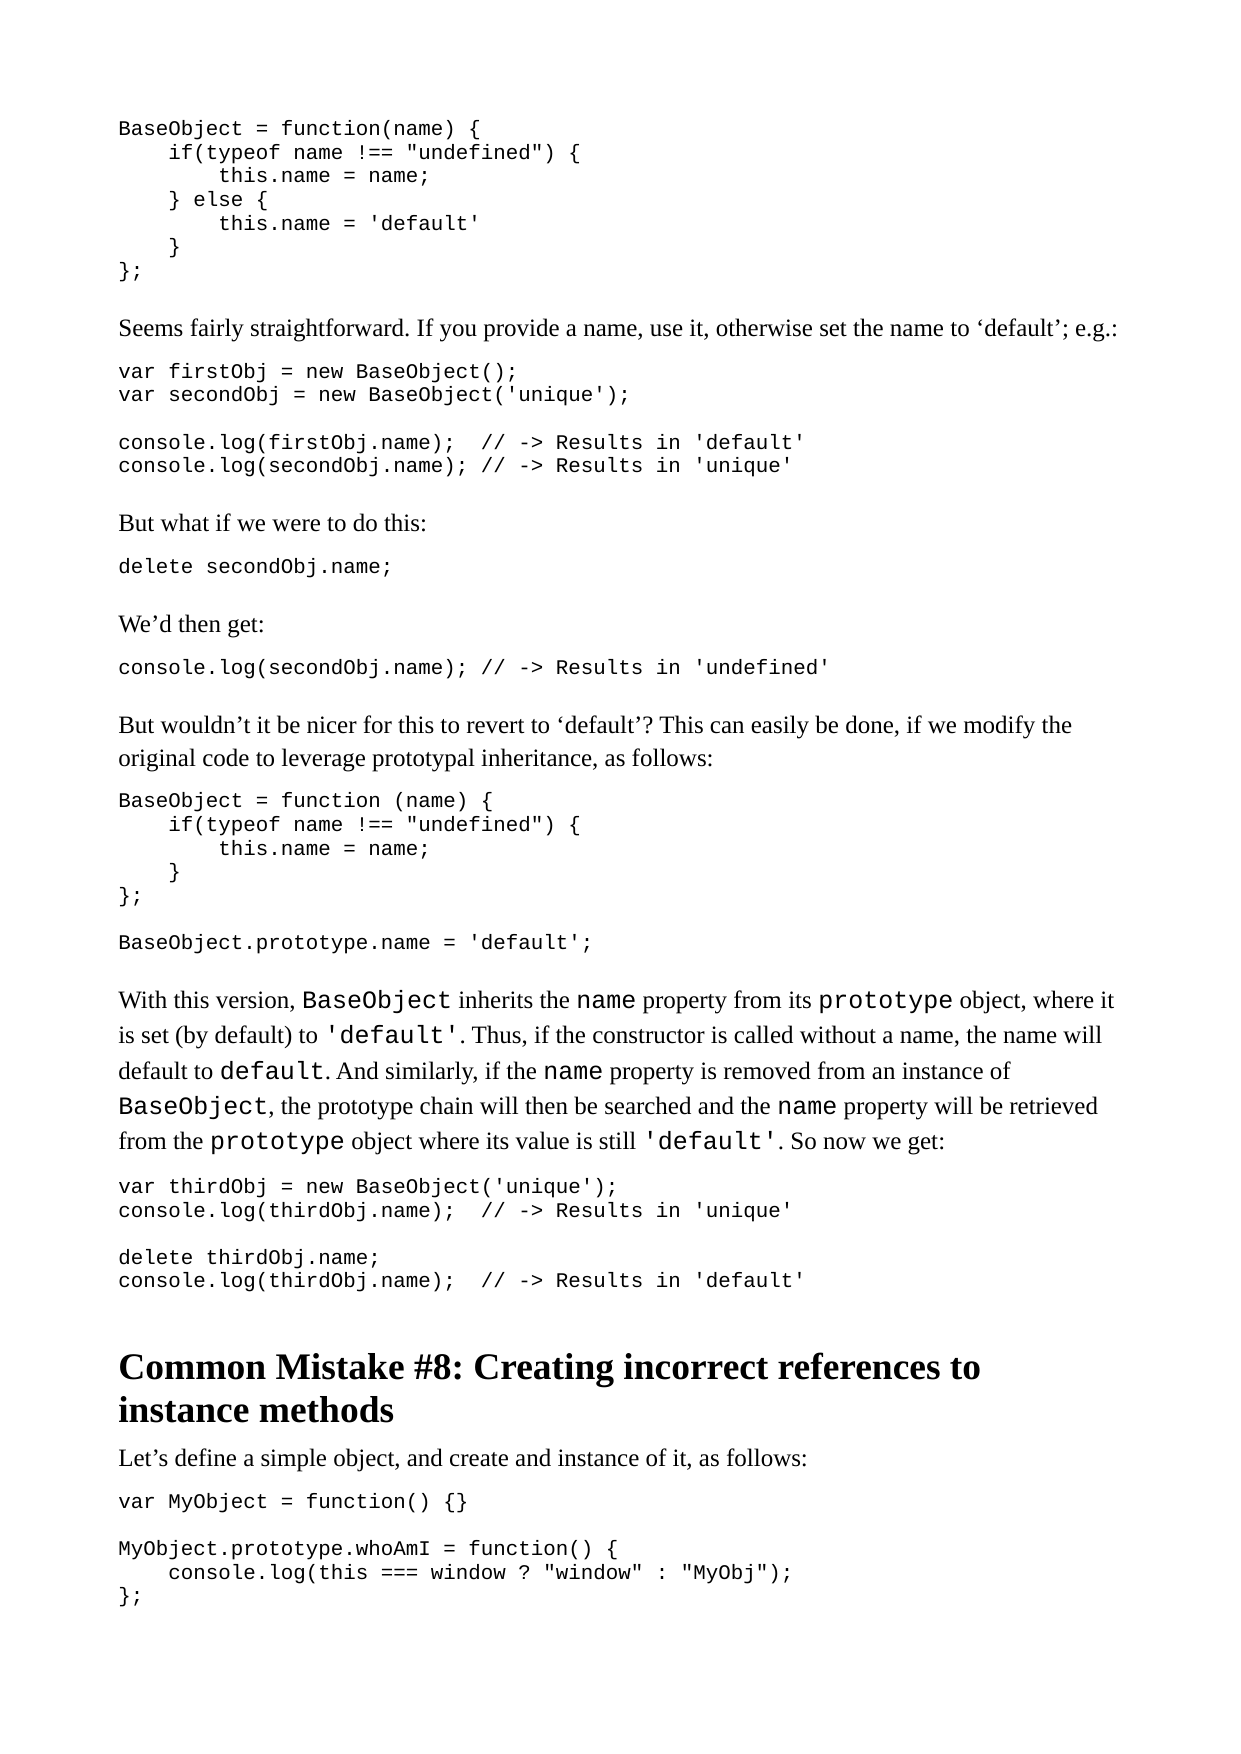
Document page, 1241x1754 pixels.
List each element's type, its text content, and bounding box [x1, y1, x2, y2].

text console.log(secondObj.name); // -> Results in 'undefined' [118, 657, 1122, 680]
text BaseObject = function(name) { [118, 118, 1122, 142]
text delete thirdObj.name; [118, 1247, 1122, 1271]
text var thirdObj = new BaseObject('unique'); [118, 1176, 1122, 1199]
text Seems fairly straightforward. If you provide a name, use it, otherwise set the name to ‘default’; e.g.: [118, 313, 1122, 342]
text Let’s define a simple object, and create and instance of it, as follows: [118, 1443, 1122, 1472]
text if(typeof name !== "undefined") { [118, 142, 1122, 165]
subtitle Common Mistake #8: Creating incorrect references to instance methods [118, 1344, 1122, 1431]
text this.name = name; [118, 838, 1122, 861]
text BaseObject = function (name) { [118, 791, 1122, 814]
text var MyObject = function() {} [118, 1491, 1122, 1514]
text } [118, 236, 1122, 260]
text console.log(secondObj.name); // -> Results in 'unique' [118, 455, 1122, 479]
text MyObject.prototype.whoAmI = function() { [118, 1538, 1122, 1562]
text this.name = 'default' [118, 213, 1122, 236]
text }; [118, 260, 1122, 284]
text }; [118, 885, 1122, 909]
text console.log(thirdObj.name); // -> Results in 'unique' [118, 1199, 1122, 1223]
text console.log(thirdObj.name); // -> Results in 'default' [118, 1271, 1122, 1294]
text BaseObject.prototype.name = 'default'; [118, 932, 1122, 956]
text } else { [118, 189, 1122, 213]
text console.log(firstObj.name); // -> Results in 'default' [118, 432, 1122, 455]
text With this version, BaseObject inherits the name property from its prototype object, where it is set (by default) to 'default'. Thus, if the constructor is called without a name, the name will default to default. And similarly, if the name property is removed from an instance of BaseObject, the prototype chain will then be searched and the name property will be retrieved from the prototype object where its value is still 'default'. So now we get: [118, 986, 1122, 1157]
text delete secondObj.name; [118, 556, 1122, 580]
text But what if we were to do this: [118, 508, 1122, 537]
text if(typeof name !== "undefined") { [118, 814, 1122, 838]
text } [118, 861, 1122, 885]
text But wouldn’t it be nicer for this to revert to ‘default’? This can easily be done, if we modify the original code to leverage prototypal inheritance, as follows: [118, 710, 1122, 772]
text }; [118, 1585, 1122, 1609]
text We’d then get: [118, 609, 1122, 638]
text this.name = name; [118, 165, 1122, 189]
text var firstObj = new BaseObject(); [118, 361, 1122, 384]
text var secondObj = new BaseObject('unique'); [118, 384, 1122, 408]
text console.log(this === window ? "window" : "MyObj"); [118, 1562, 1122, 1585]
